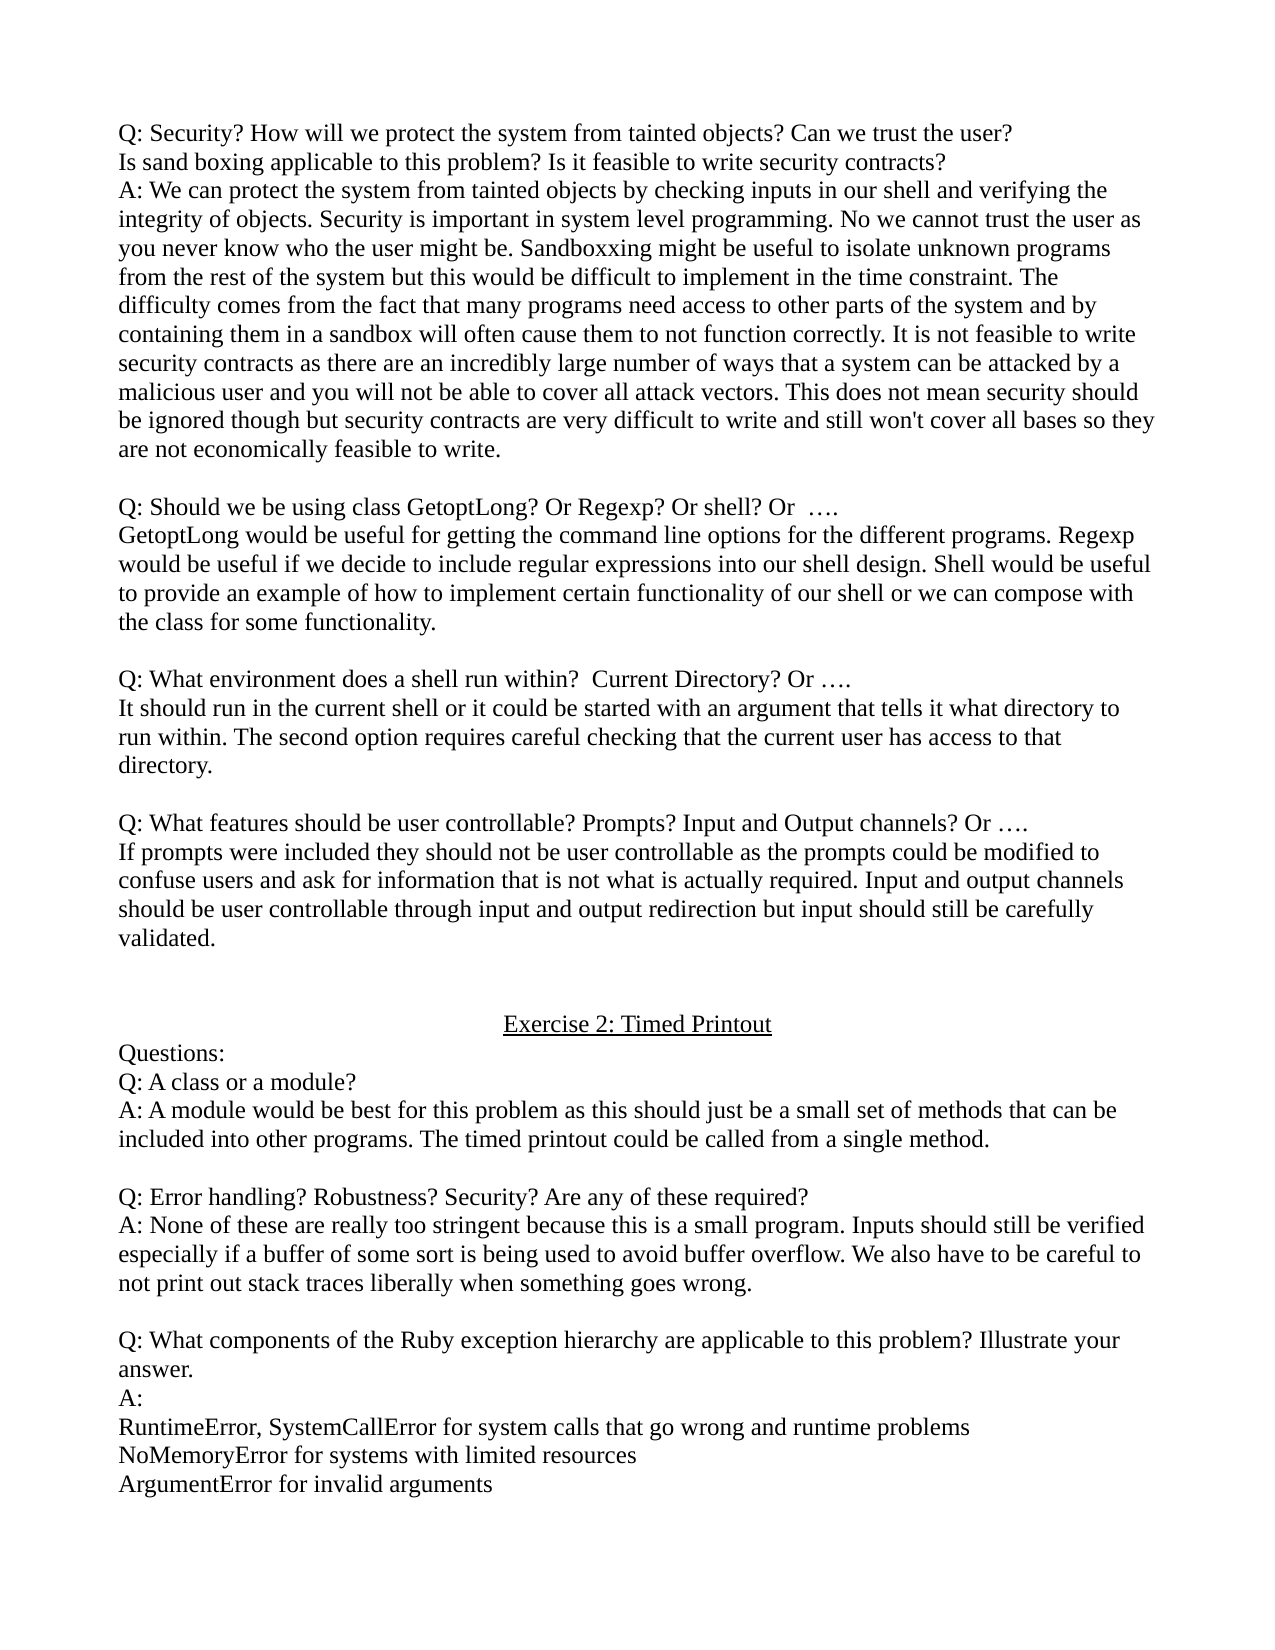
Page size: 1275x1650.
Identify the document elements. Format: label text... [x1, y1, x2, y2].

text Q: Security? How will we protect the system from tainted objects? Can we trust the user? [118, 118, 1157, 147]
text A: We can protect the system from tainted objects by checking inputs in our shell and verifying the integrity of objects. Security is important in system level programming. No we cannot trust the user as you never know who the user might be. Sandboxxing might be useful to isolate unknown programs from the rest of the system but this would be difficult to implement in the time constraint. The difficulty comes from the fact that many programs need access to other parts of the system and by containing them in a sandbox will often cause them to not function correctly. It is not feasible to write security contracts as there are an incredibly large number of ways that a system can be attacked by a malicious user and you will not be able to cover all attack vectors. This does not mean security should be ignored though but security contracts are very difficult to write and still won't cover all bases so they are not economically feasible to write. [118, 176, 1157, 463]
text Exercise 2: Timed Printout [118, 1009, 1157, 1038]
text If prompts were included they should not be user controllable as the prompts could be modified to confuse users and ask for information that is not what is actually required. Input and output channels should be user controllable through input and output redirection but input should still be carefully validated. [118, 837, 1157, 952]
text It should run in the current shell or it could be started with an argument that tells it what directory to run within. The second option requires careful checking that the current user has access to that directory. [118, 693, 1157, 779]
text Q: What components of the Ruby exception hierarchy are applicable to this problem? Illustrate your answer. [118, 1326, 1157, 1383]
text ArgumentError for invalid arguments [118, 1469, 1157, 1498]
text Questions: [118, 1038, 1157, 1067]
text A: [118, 1383, 1157, 1412]
text A: None of these are really too stringent because this is a small program. Inputs should still be verified especially if a buffer of some sort is being used to avoid buffer overflow. We also have to be careful to not print out stack traces liberally when something goes wrong. [118, 1211, 1157, 1297]
text Q: What features should be user controllable? Prompts? Input and Output channels? Or …. [118, 808, 1157, 837]
text Is sand boxing applicable to this problem? Is it feasible to write security contracts? [118, 147, 1157, 176]
text Q: What environment does a shell run within? Current Directory? Or …. [118, 664, 1157, 693]
text Q: A class or a module? [118, 1067, 1157, 1096]
text NoMemoryError for systems with limited resources [118, 1441, 1157, 1469]
text RuntimeError, SystemCallError for system calls that go wrong and runtime problems [118, 1412, 1157, 1441]
text GetoptLong would be useful for getting the command line options for the different programs. Regexp would be useful if we decide to include regular expressions into our shell design. Shell would be useful to provide an example of how to implement certain functionality of our shell or we can compose with the class for some functionality. [118, 521, 1157, 636]
text Q: Should we be using class GetoptLong? Or Regexp? Or shell? Or …. [118, 492, 1157, 521]
text Q: Error handling? Robustness? Security? Are any of these required? [118, 1182, 1157, 1211]
text A: A module would be best for this problem as this should just be a small set of methods that can be included into other programs. The timed printout could be called from a single method. [118, 1096, 1157, 1153]
